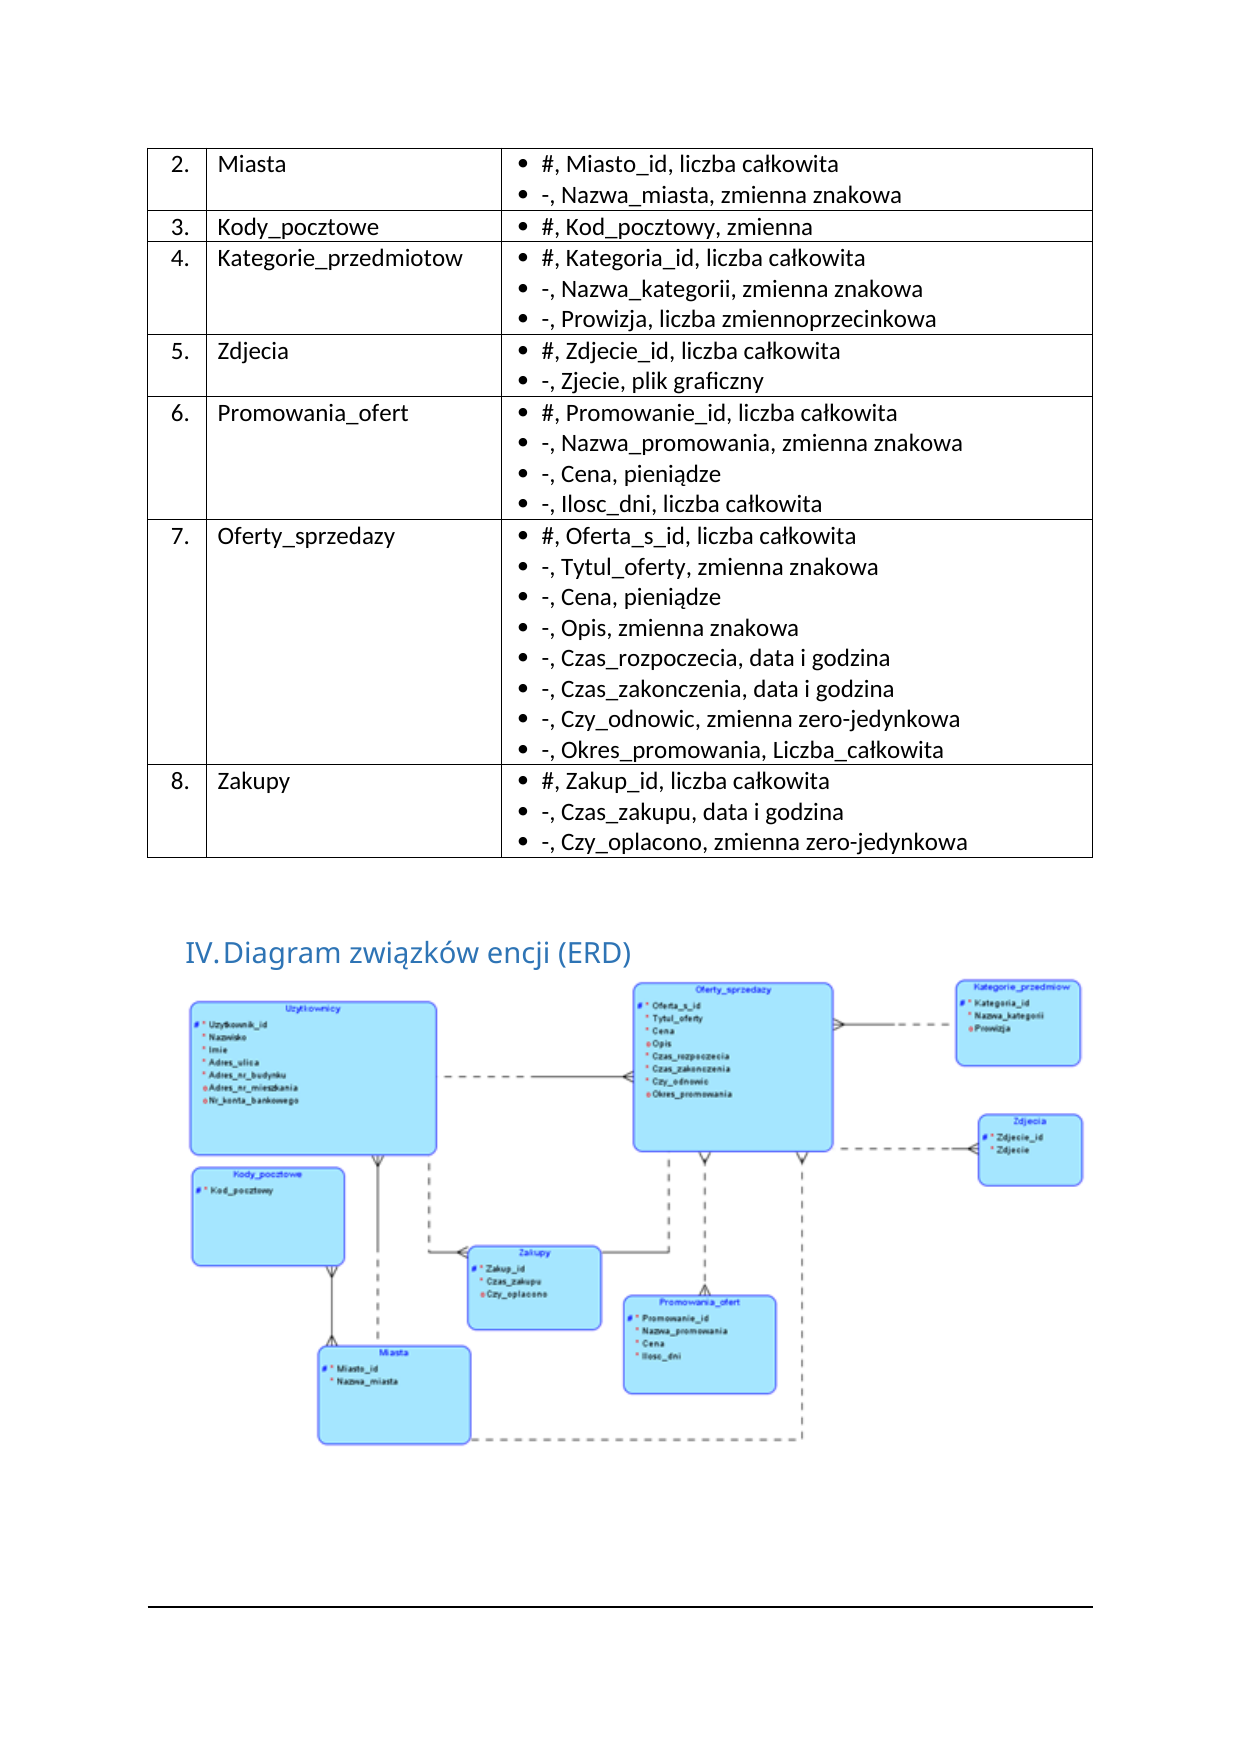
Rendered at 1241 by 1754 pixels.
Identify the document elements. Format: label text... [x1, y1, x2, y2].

table_cell Promowania_ofert [207, 397, 501, 519]
table_cell [148, 211, 206, 241]
table_cell #, Zdjecie_id, liczba całkowita -, Zjecie, plik graficzny [502, 335, 1092, 396]
table_cell #, Oferta_s_id, liczba całkowita -, Tytul_oferty, zmienna znakowa -, Cena, pieniądze -, Opis, zmienna znakowa -, Czas_rozpoczecia, data i godzina -, Czas_zakonczenia, data i godzina -, Czy_odnowic, zmienna zero-jedynkowa -, Okres_promowania, Liczba_całkowita [502, 520, 1092, 764]
table_cell Miasta [207, 149, 501, 210]
table_cell #, Miasto_id, liczba całkowita -, Nazwa_miasta, zmienna znakowa [502, 149, 1092, 210]
table_cell #, Kod_pocztowy, zmienna [502, 211, 1092, 241]
table_cell Oferty_sprzedazy [207, 520, 501, 764]
table_cell [148, 520, 206, 764]
table_cell Kody_pocztowe [207, 211, 501, 241]
table_cell [148, 335, 206, 396]
table_cell Kategorie_przedmiotow [207, 242, 501, 334]
table_cell [148, 242, 206, 334]
table_cell #, Promowanie_id, liczba całkowita -, Nazwa_promowania, zmienna znakowa -, Cena, pieniądze -, Ilosc_dni, liczba całkowita [502, 397, 1092, 519]
table_cell Zakupy [207, 765, 501, 857]
table_cell Zdjecia [207, 335, 501, 396]
table_cell #, Zakup_id, liczba całkowita -, Czas_zakupu, data i godzina -, Czy_oplacono, zmienna zero-jedynkowa [502, 765, 1092, 857]
subtitle Diagram związków encji (ERD) [185, 932, 1093, 972]
table_cell [148, 149, 206, 210]
table_cell #, Kategoria_id, liczba całkowita -, Nazwa_kategorii, zmienna znakowa -, Prowizja, liczba zmiennoprzecinkowa [502, 242, 1092, 334]
table_cell [148, 765, 206, 857]
table_cell [148, 397, 206, 519]
